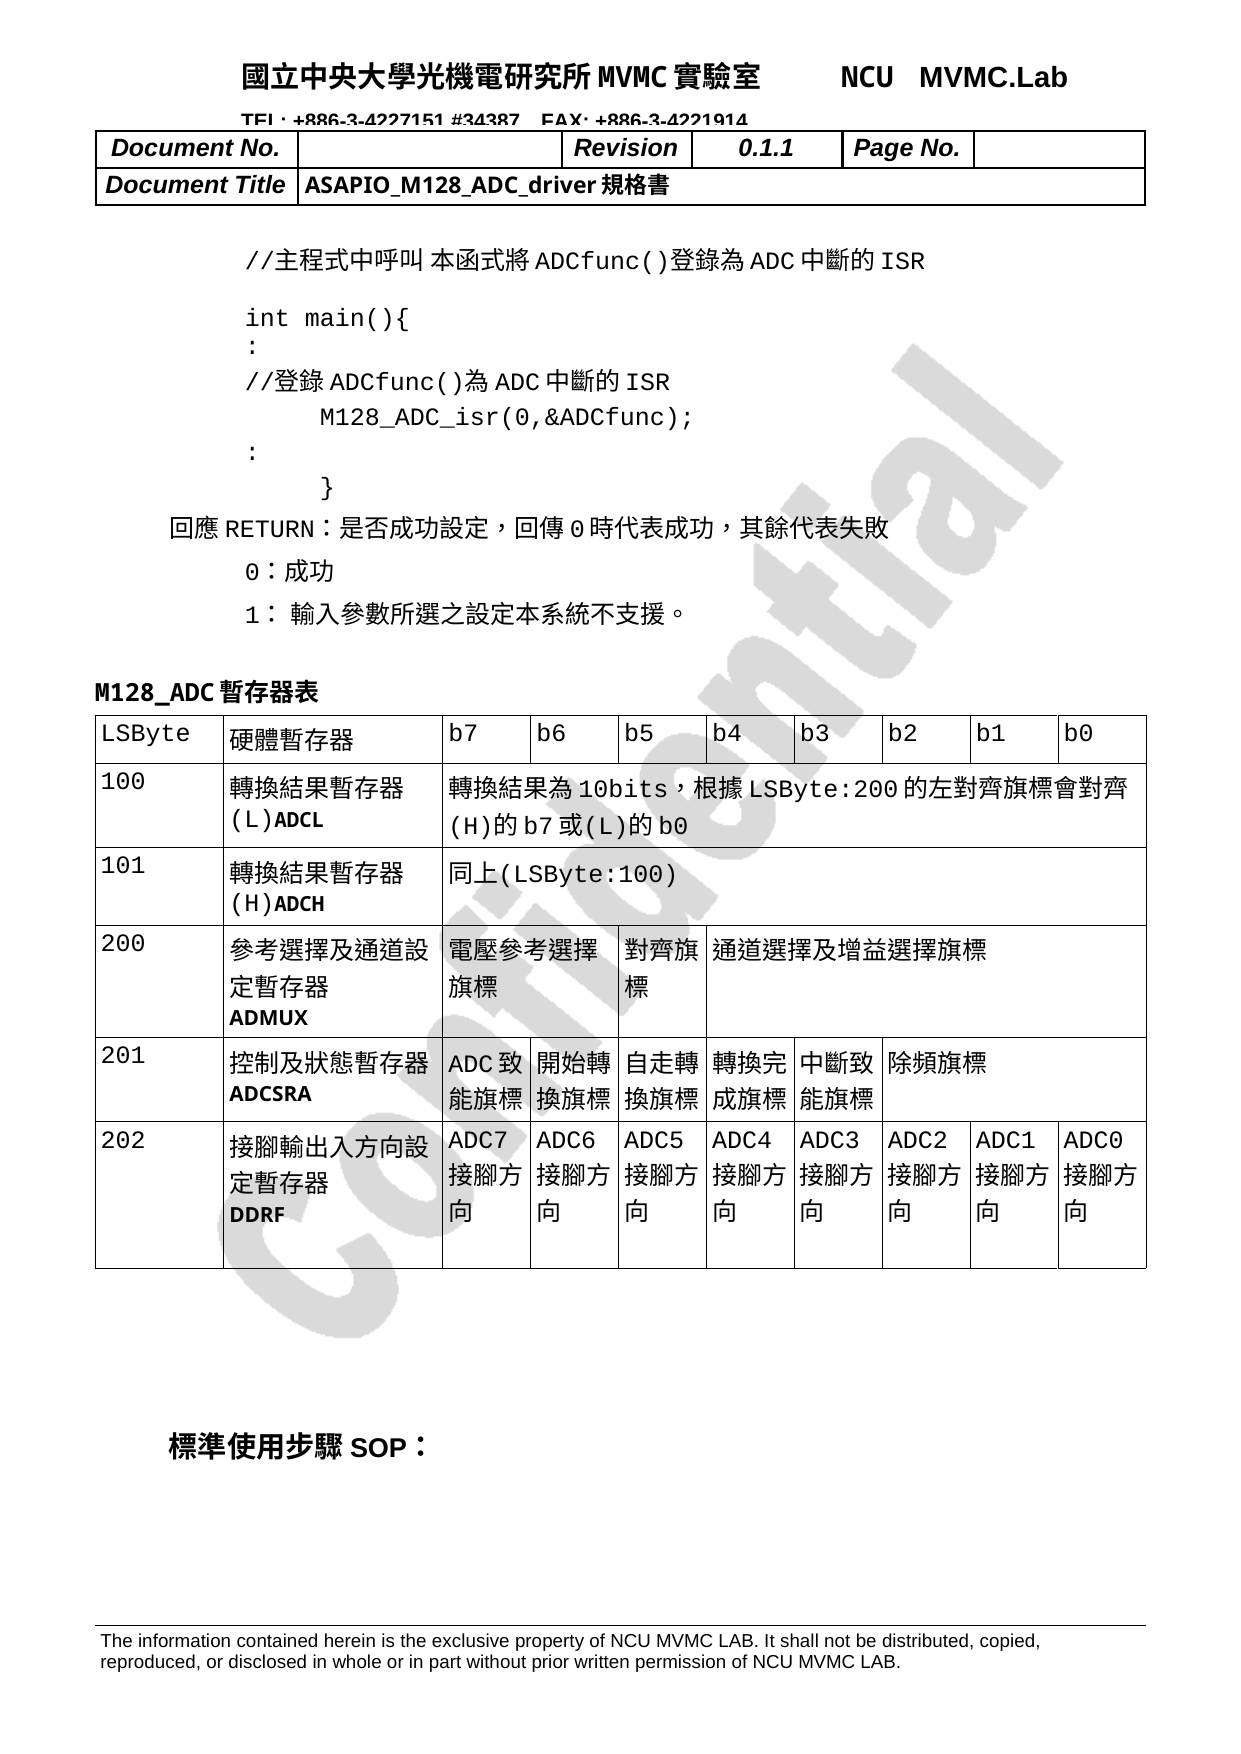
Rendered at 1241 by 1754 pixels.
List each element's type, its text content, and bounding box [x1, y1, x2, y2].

text } [244, 474, 1146, 502]
table_header b1 [971, 716, 1057, 763]
table_header 硬體暫存器 [224, 716, 442, 763]
text int main(){ [244, 305, 1146, 334]
text //主程式中呼叫 本函式將ADCfunc()登錄為ADC中斷的ISR [244, 241, 1146, 277]
picture [299, 169, 1144, 204]
picture [97, 169, 297, 204]
table_header b4 [707, 716, 794, 763]
table_cell ADC3接腳方向 [795, 1122, 882, 1268]
text M128_ADC_isr(0,&ADCfunc); [244, 405, 1146, 433]
table_cell 202 [96, 1122, 223, 1268]
picture [975, 132, 1144, 167]
picture [94, 131, 1146, 672]
table_cell 同上(LSByte:100) [443, 848, 1146, 925]
table_header b5 [619, 716, 706, 763]
table_header b7 [443, 716, 530, 763]
table_cell ADC致能旗標 [443, 1038, 530, 1121]
picture [693, 132, 841, 167]
table_cell 電壓參考選擇旗標 [443, 926, 618, 1037]
table_header b6 [531, 716, 618, 763]
picture [94, 716, 1146, 1625]
table_cell 除頻旗標 [883, 1038, 1146, 1121]
picture [563, 132, 691, 167]
picture [94, 47, 1146, 130]
text 1： 輸入參數所選之設定本系統不支援。 [244, 595, 1146, 631]
table_cell ADC6 接腳方向 [531, 1122, 618, 1268]
table_cell 控制及狀態暫存器 ADCSRA [224, 1038, 442, 1121]
text M128_ADC暫存器表 [94, 672, 1146, 708]
table_cell ADC1接腳方向 [971, 1122, 1057, 1268]
table_cell 201 [96, 1038, 223, 1121]
table_cell ADC7 接腳方向 [443, 1122, 530, 1268]
table_cell 參考選擇及通道設定暫存器 ADMUX [224, 926, 442, 1037]
picture [299, 132, 561, 167]
table_cell 中斷致能旗標 [795, 1038, 882, 1121]
picture [97, 132, 297, 167]
picture [94, 708, 1146, 715]
table_header b3 [795, 716, 882, 763]
table_cell 對齊旗標 [619, 926, 706, 1037]
table_cell 開始轉換旗標 [531, 1038, 618, 1121]
text 回應RETURN：是否成功設定，回傳0時代表成功，其餘代表失敗 [169, 509, 1146, 545]
table_cell 100 [96, 764, 223, 847]
table_header b0 [1059, 716, 1146, 763]
table_cell 轉換結果為10bits，根據LSByte:200的左對齊旗標會對齊(H)的b7或(L)的b0 [443, 764, 1146, 847]
subtitle 標準使用步驟SOP： [168, 1423, 1146, 1466]
table_cell 轉換結果暫存器(L)ADCL [224, 764, 442, 847]
table_cell 轉換完成旗標 [707, 1038, 794, 1121]
text //登錄ADCfunc()為 ADC中斷的ISR [244, 362, 1146, 398]
text : [244, 334, 1146, 362]
table_cell ADC5接腳方向 [619, 1122, 706, 1268]
picture [94, 1626, 1146, 1684]
table_cell 通道選擇及增益選擇旗標 [707, 926, 1146, 1037]
table_cell 接腳輸出入方向設定暫存器 DDRF [224, 1122, 442, 1268]
table_header b2 [883, 716, 970, 763]
text : [244, 439, 1146, 468]
table_cell 101 [96, 848, 223, 925]
table_cell ADC2接腳方向 [883, 1122, 970, 1268]
text 0：成功 [244, 552, 1146, 588]
table_cell ADC0接腳方向 [1059, 1122, 1146, 1268]
picture [844, 132, 973, 167]
table_cell ADC4接腳方向 [707, 1122, 794, 1268]
table_header LSByte [96, 716, 223, 763]
table_cell 自走轉換旗標 [619, 1038, 706, 1121]
table_cell 轉換結果暫存器(H)ADCH [224, 848, 442, 925]
table_cell 200 [96, 926, 223, 1037]
